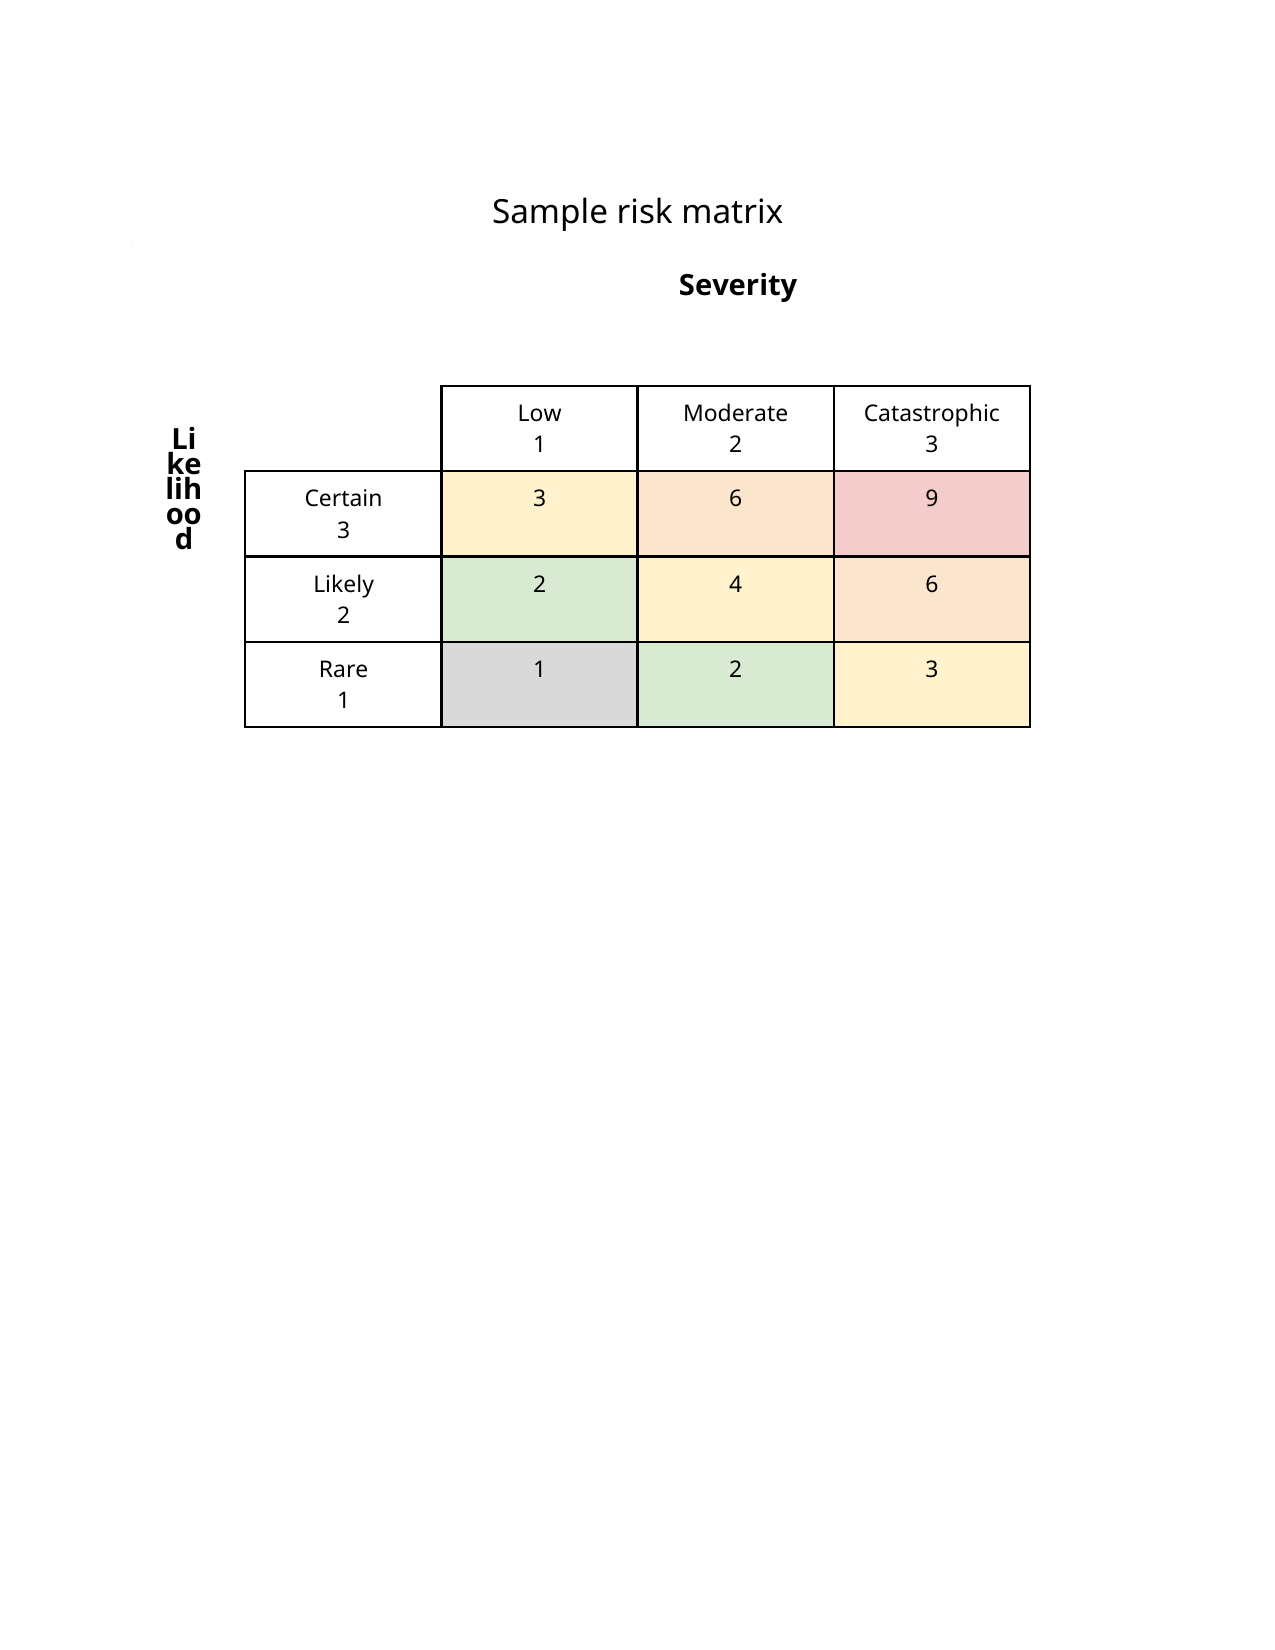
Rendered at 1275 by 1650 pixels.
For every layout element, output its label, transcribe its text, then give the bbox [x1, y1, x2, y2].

table_cell 2 [639, 643, 833, 726]
table_header Low 1 [443, 387, 636, 470]
table_cell 3 [443, 472, 636, 555]
text Likelihood [165, 430, 202, 555]
table_header Catastrophic 3 [835, 387, 1029, 470]
table_cell 6 [835, 558, 1029, 641]
table_cell 6 [639, 472, 833, 555]
table_cell Likely 2 [246, 558, 440, 641]
table_cell 4 [639, 558, 833, 641]
text Severity [653, 275, 822, 300]
table_cell 3 [835, 643, 1029, 726]
subtitle Sample risk matrix [112, 187, 1162, 233]
table_cell 2 [443, 558, 636, 641]
table_cell Certain 3 [246, 472, 440, 555]
table_cell 9 [835, 472, 1029, 555]
table_header Moderate 2 [639, 387, 833, 470]
table_cell Rare 1 [246, 643, 440, 726]
table_cell 1 [443, 643, 636, 726]
table_header [246, 387, 440, 470]
